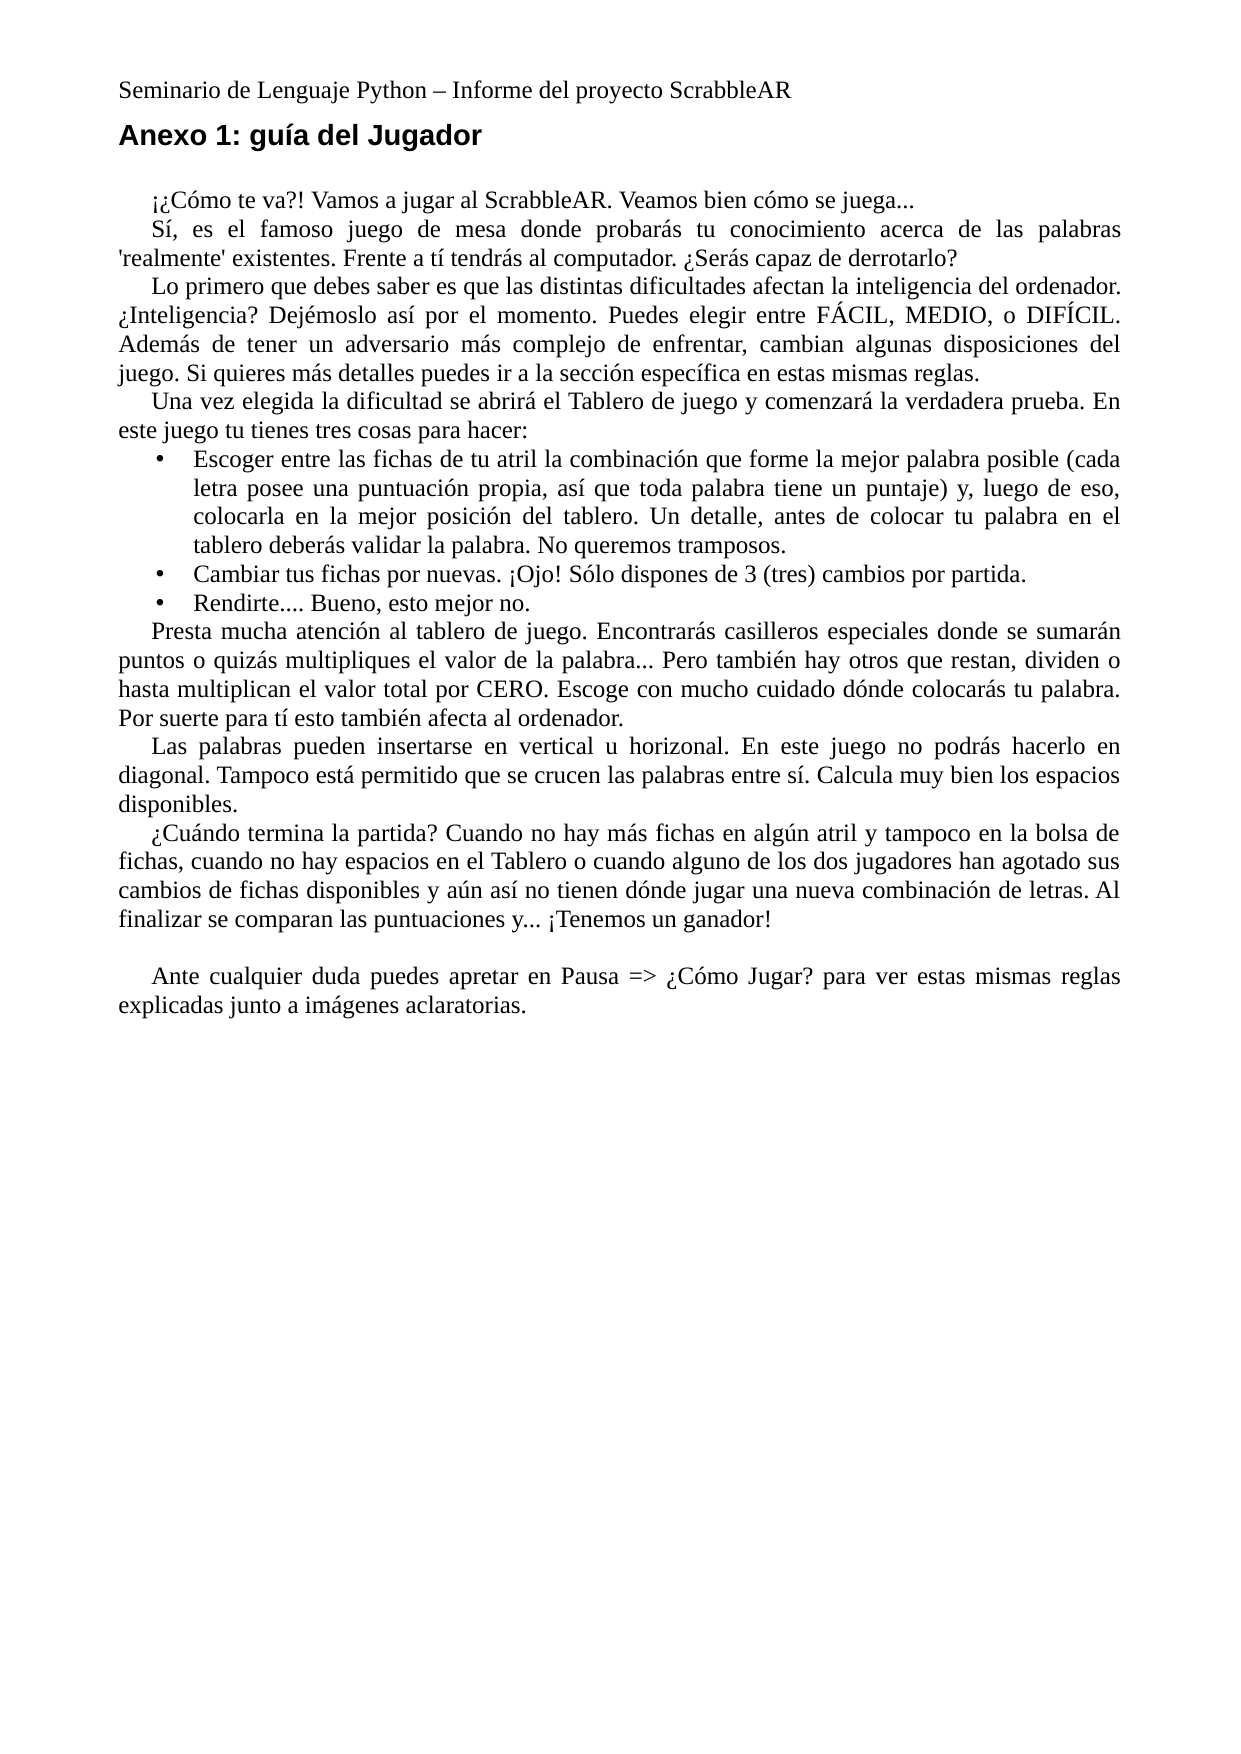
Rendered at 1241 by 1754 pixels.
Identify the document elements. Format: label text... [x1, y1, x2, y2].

list Cambiar tus fichas por nuevas. ¡Ojo! Sólo dispones de 3 (tres) cambios por partida. [156, 559, 1122, 588]
text ¿Cuándo termina la partida? Cuando no hay más fichas en algún atril y tampoco en la bolsa de fichas, cuando no hay espacios en el Tablero o cuando alguno de los dos jugadores han agotado sus cambios de fichas disponibles y aún así no tienen dónde jugar una nueva combinación de letras. Al finalizar se comparan las puntuaciones y... ¡Tenemos un ganador! [118, 818, 1122, 933]
text Presta mucha atención al tablero de juego. Encontrarás casilleros especiales donde se sumarán puntos o quizás multipliques el valor de la palabra... Pero también hay otros que restan, dividen o hasta multiplican el valor total por CERO. Escoge con mucho cuidado dónde colocarás tu palabra. Por suerte para tí esto también afecta al ordenador. [118, 616, 1122, 731]
text Una vez elegida la dificultad se abrirá el Tablero de juego y comenzará la verdadera prueba. En este juego tu tienes tres cosas para hacer: [118, 386, 1122, 444]
text Sí, es el famoso juego de mesa donde probarás tu conocimiento acerca de las palabras 'realmente' existentes. Frente a tí tendrás al computador. ¿Serás capaz de derrotarlo? [118, 214, 1122, 271]
text ¡¿Cómo te va?! Vamos a jugar al ScrabbleAR. Veamos bien cómo se juega... [118, 185, 1122, 214]
text Las palabras pueden insertarse en vertical u horizonal. En este juego no podrás hacerlo en diagonal. Tampoco está permitido que se crucen las palabras entre sí. Calcula muy bien los espacios disponibles. [118, 731, 1122, 818]
subtitle Anexo 1: guía del Jugador [118, 118, 1122, 152]
list Escoger entre las fichas de tu atril la combinación que forme la mejor palabra posible (cada letra posee una puntuación propia, así que toda palabra tiene un puntaje) y, luego de eso, colocarla en la mejor posición del tablero. Un detalle, antes de colocar tu palabra en el tablero deberás validar la palabra. No queremos tramposos. [156, 444, 1122, 559]
text Ante cualquier duda puedes apretar en Pausa => ¿Cómo Jugar? para ver estas mismas reglas explicadas junto a imágenes aclaratorias. [118, 961, 1122, 1019]
list Rendirte.... Bueno, esto mejor no. [156, 588, 1122, 616]
text Lo primero que debes saber es que las distintas dificultades afectan la inteligencia del ordenador. ¿Inteligencia? Dejémoslo así por el momento. Puedes elegir entre FÁCIL, MEDIO, o DIFÍCIL. Además de tener un adversario más complejo de enfrentar, cambian algunas disposiciones del juego. Si quieres más detalles puedes ir a la sección específica en estas mismas reglas. [118, 271, 1122, 386]
